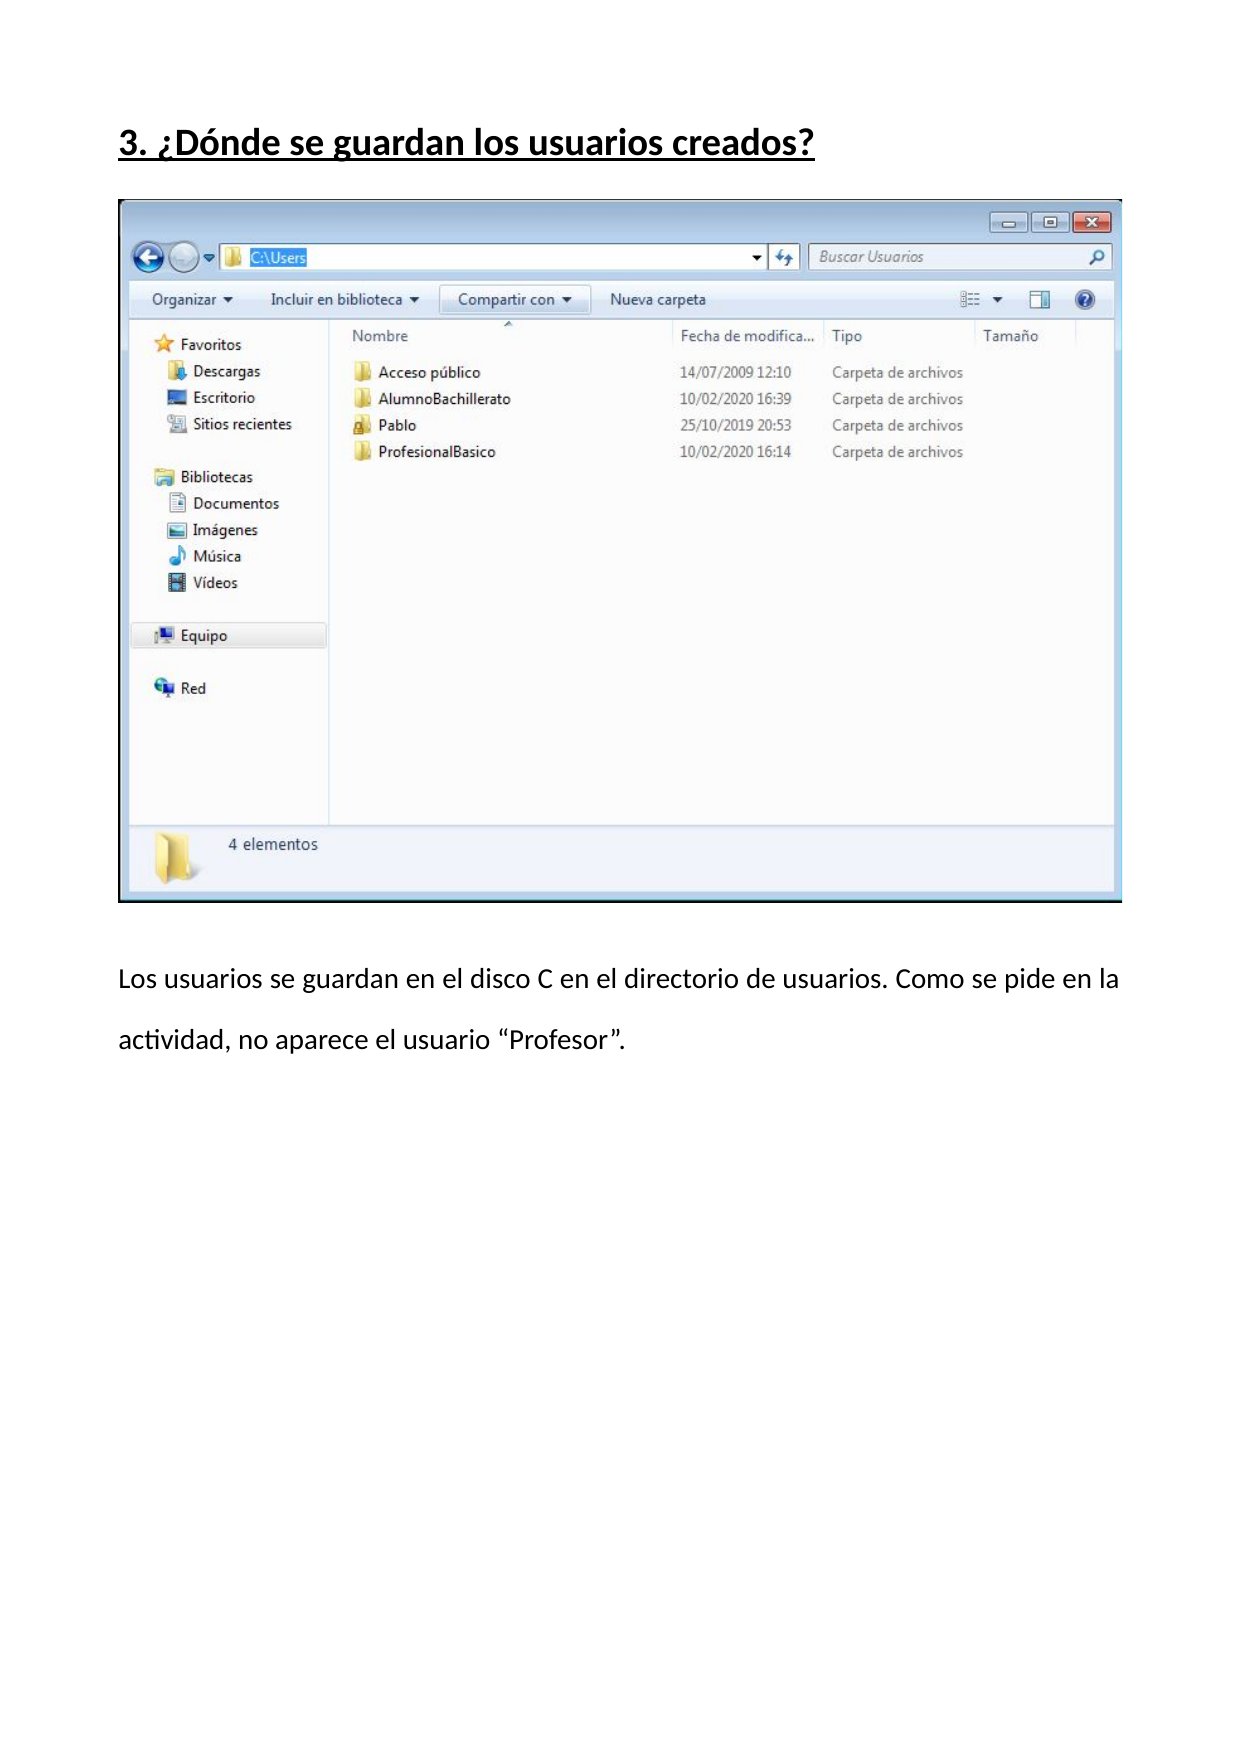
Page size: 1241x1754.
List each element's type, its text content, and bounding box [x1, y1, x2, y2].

text 3. ¿Dónde se guardan los usuarios creados? [118, 118, 1122, 199]
text Los usuarios se guardan en el disco C en el directorio de usuarios. Como se pide en la actividad, no aparece el usuario “Profesor”. [118, 960, 1122, 1082]
picture [118, 199, 1123, 903]
